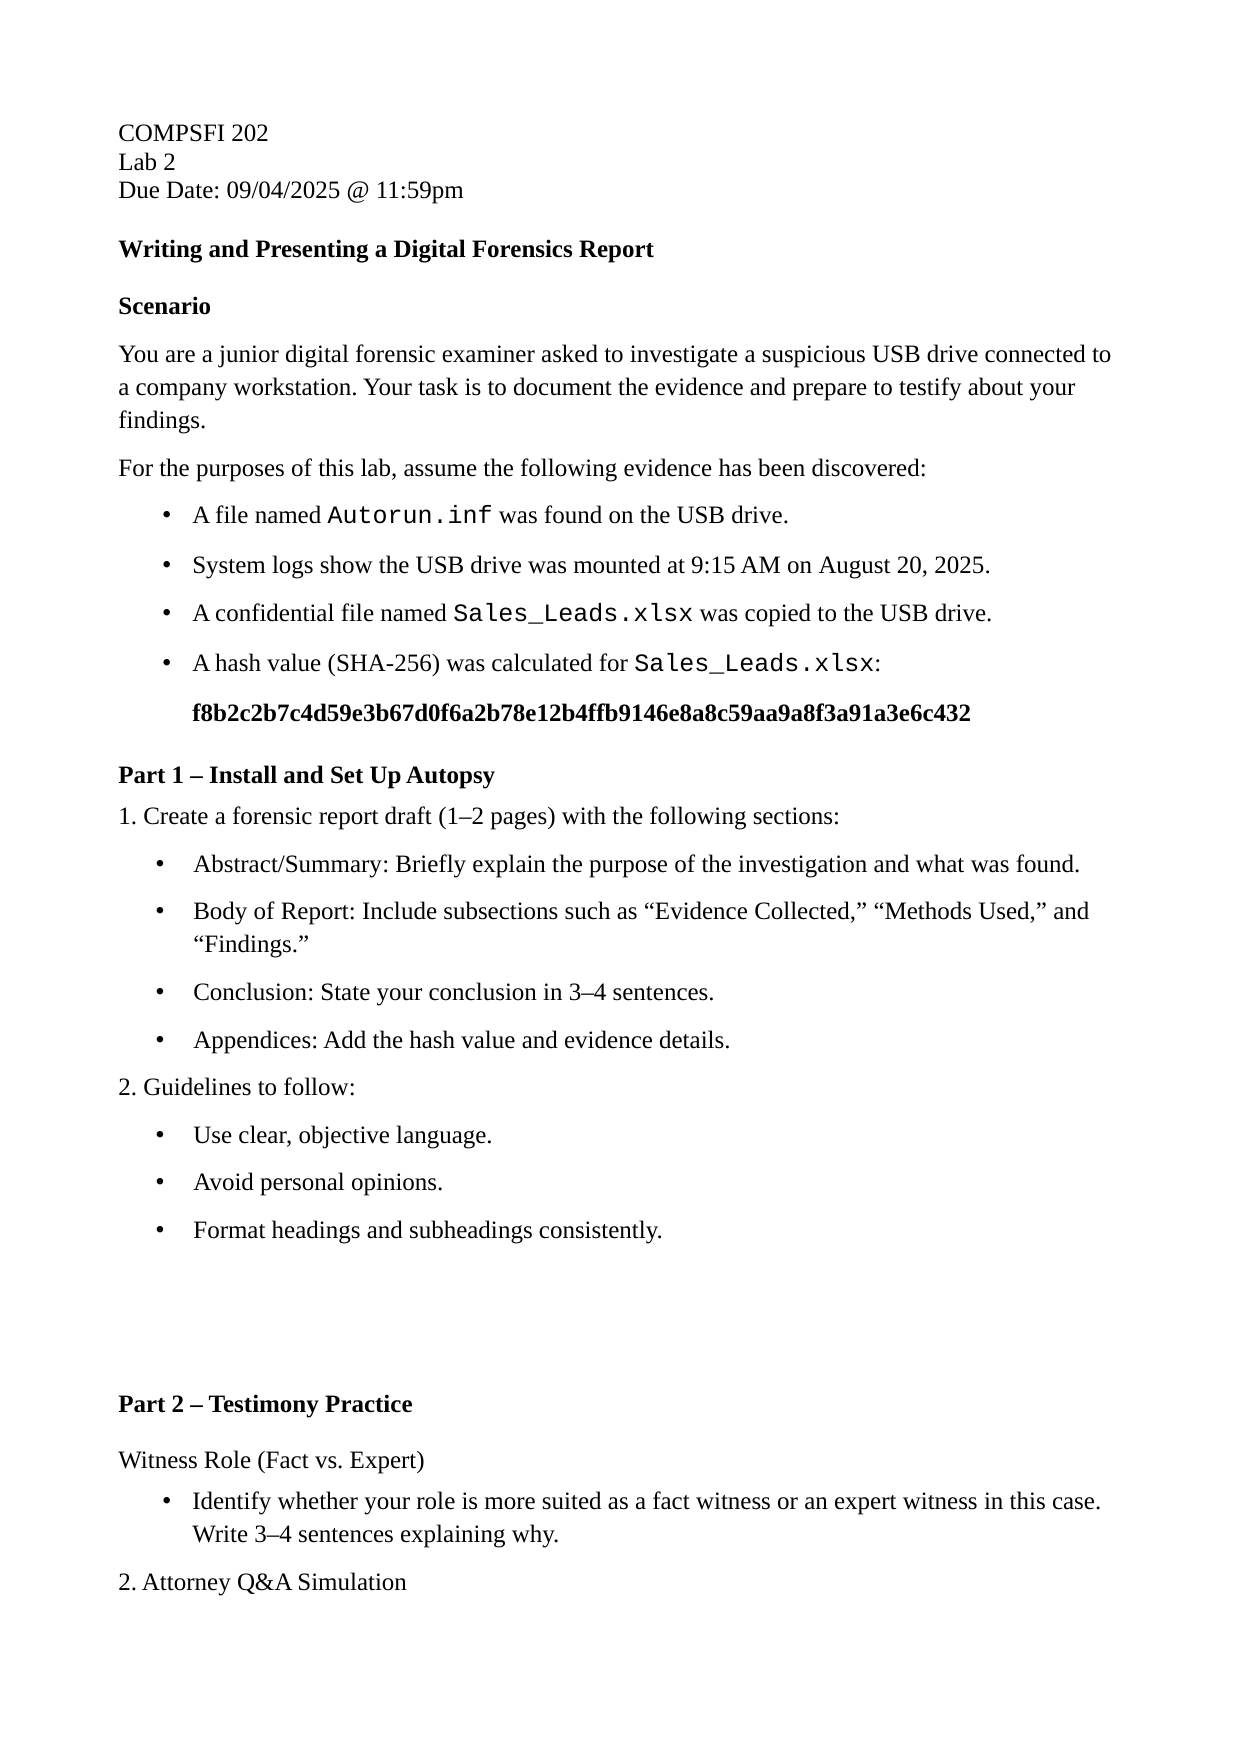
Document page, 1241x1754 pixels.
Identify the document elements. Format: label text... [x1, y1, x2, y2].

list Use clear, objective language. [156, 1120, 1122, 1149]
subtitle Witness Role (Fact vs. Expert) [118, 1445, 1122, 1473]
list Conclusion: State your conclusion in 3–4 sentences. [156, 977, 1122, 1006]
text 2. Attorney Q&A Simulation [118, 1567, 1122, 1595]
list Abstract/Summary: Briefly explain the purpose of the investigation and what was found. [156, 849, 1122, 878]
list Identify whether your role is more suited as a fact witness or an expert witness in this case. Write 3–4 sentences explaining why. [162, 1486, 1122, 1548]
subtitle Part 2 – Testimony Practice [118, 1389, 1122, 1418]
text 2. Guidelines to follow: [118, 1072, 1122, 1101]
text Scenario [118, 291, 1122, 320]
list Format headings and subheadings consistently. [156, 1215, 1122, 1244]
list Appendices: Add the hash value and evidence details. [156, 1025, 1122, 1053]
list f8b2c2b7c4d59e3b67d0f6a2b78e12b4ffb9146e8a8c59aa9a8f3a91a3e6c432 [162, 698, 1122, 727]
list A hash value (SHA-256) was calculated for Sales_Leads.xlsx: [162, 648, 1122, 679]
list Avoid personal opinions. [156, 1167, 1122, 1196]
list A file named Autorun.inf was found on the USB drive. [162, 500, 1122, 531]
text You are a junior digital forensic examiner asked to investigate a suspicious USB drive connected to a company workstation. Your task is to document the evidence and prepare to testify about your findings. [118, 339, 1122, 434]
text Writing and Presenting a Digital Forensics Report [118, 234, 1122, 263]
list System logs show the USB drive was mounted at 9:15 AM on August 20, 2025. [162, 550, 1122, 579]
list Body of Report: Include subsections such as “Evidence Collected,” “Methods Used,” and “Findings.” [156, 896, 1122, 958]
text For the purposes of this lab, assume the following evidence has been discovered: [118, 453, 1122, 481]
subtitle Part 1 – Install and Set Up Autopsy [118, 760, 1122, 789]
text 1. Create a forensic report draft (1–2 pages) with the following sections: [118, 801, 1122, 830]
list A confidential file named Sales_Leads.xlsx was copied to the USB drive. [162, 598, 1122, 629]
